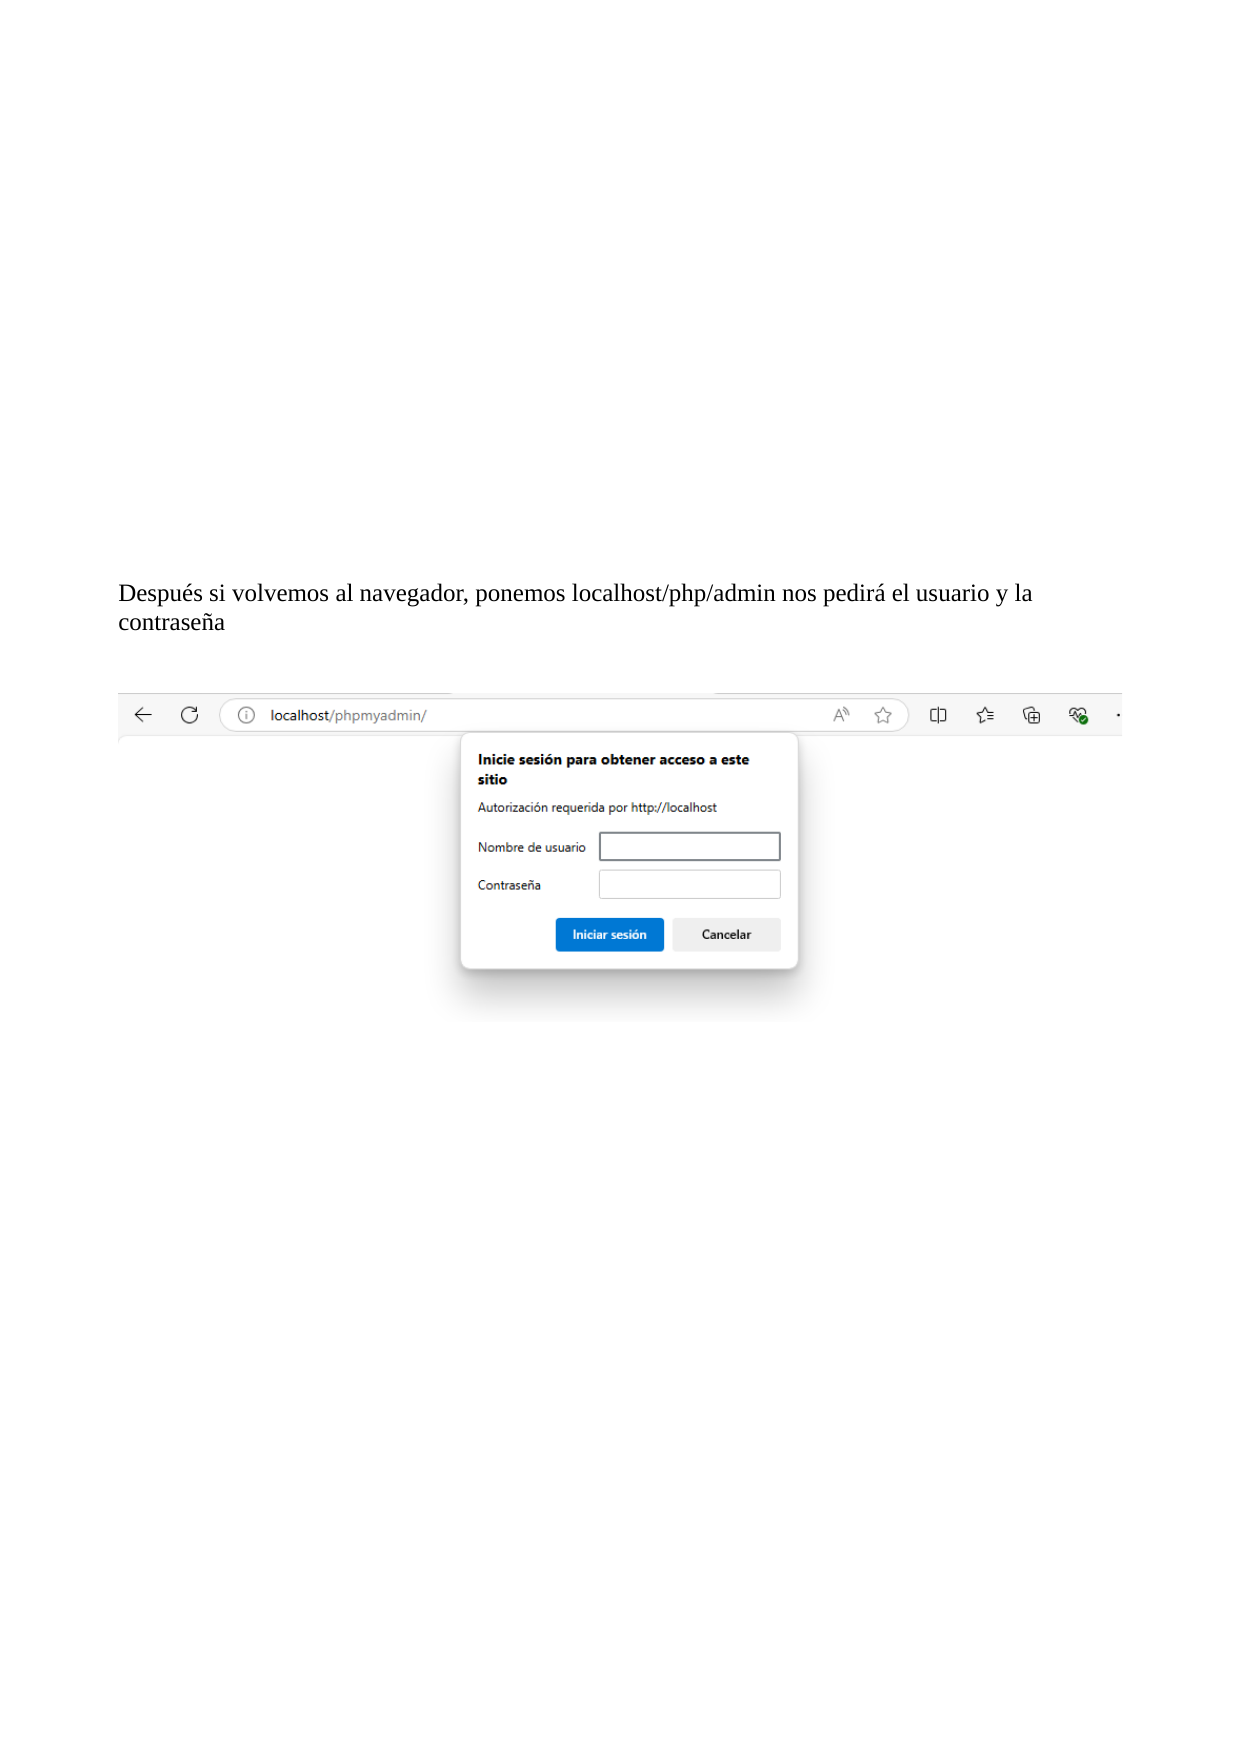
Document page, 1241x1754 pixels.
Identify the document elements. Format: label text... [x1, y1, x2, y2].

text Después si volvemos al navegador, ponemos localhost/php/admin nos pedirá el usuario y la contraseña [118, 578, 1122, 693]
